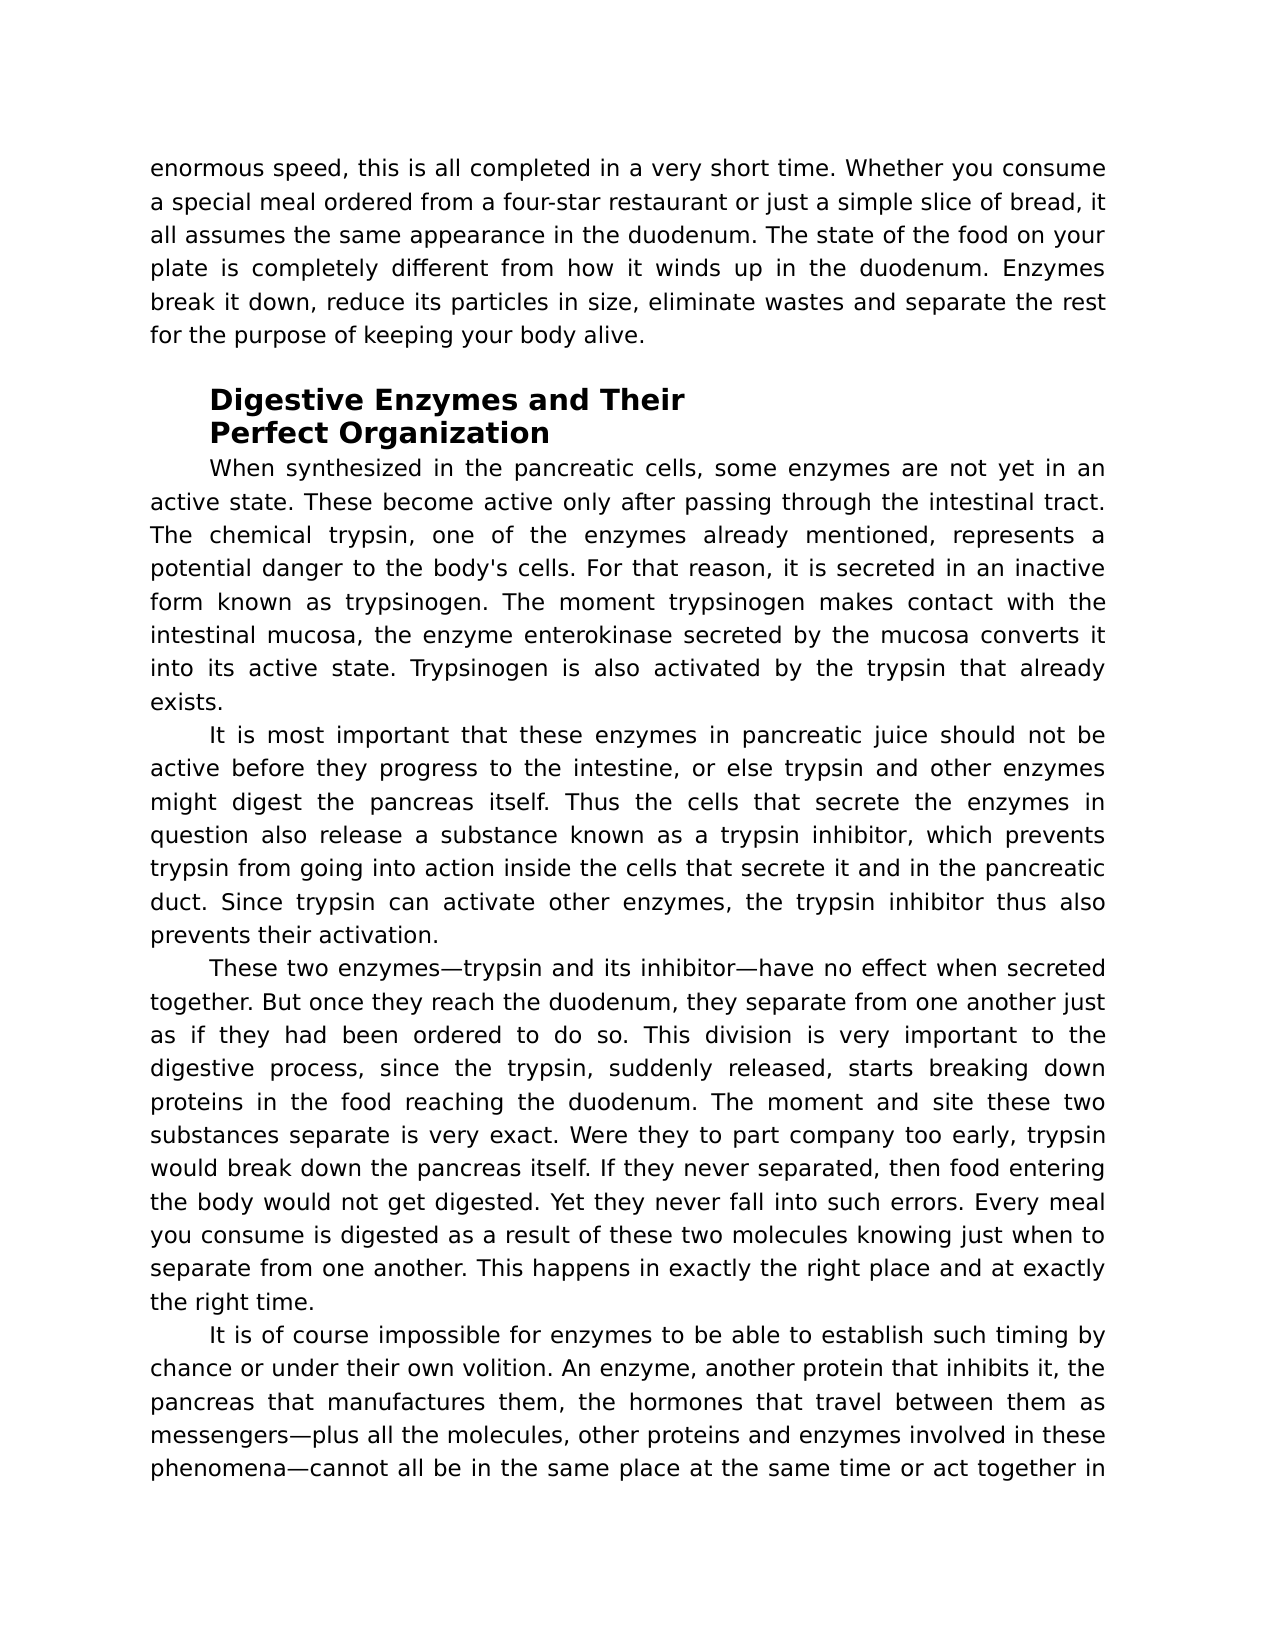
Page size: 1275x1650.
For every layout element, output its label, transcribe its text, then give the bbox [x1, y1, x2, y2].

text enormous speed, this is all completed in a very short time. Whether you consume a special meal ordered from a four-star restaurant or just a simple slice of bread, it all assumes the same appearance in the duodenum. The state of the food on your plate is completely different from how it winds up in the duodenum. Enzymes break it down, reduce its particles in size, eliminate wastes and separate the rest for the purpose of keeping your body alive. [150, 150, 1107, 350]
text When synthesized in the pancreatic cells, some enzymes are not yet in an active state. These become active only after passing through the intestinal tract. The chemical trypsin, one of the enzymes already mentioned, represents a potential danger to the body's cells. For that reason, it is secreted in an inactive form known as trypsinogen. The moment trypsinogen makes contact with the intestinal mucosa, the enzyme enterokinase secreted by the mucosa converts it into its active state. Trypsinogen is also activated by the trypsin that already exists. [150, 450, 1107, 717]
text These two enzymes—trypsin and its inhibitor—have no effect when secreted together. But once they reach the duodenum, they separate from one another just as if they had been ordered to do so. This division is very important to the digestive process, since the trypsin, suddenly released, starts breaking down proteins in the food reaching the duodenum. The moment and site these two substances separate is very exact. Were they to part company too early, trypsin would break down the pancreas itself. If they never separated, then food entering the body would not get digested. Yet they never fall into such errors. Every meal you consume is digested as a result of these two molecules knowing just when to separate from one another. This happens in exactly the right place and at exactly the right time. [150, 950, 1107, 1317]
text Perfect Organization [150, 417, 1107, 450]
text It is of course impossible for enzymes to be able to establish such timing by chance or under their own volition. An enzyme, another protein that inhibits it, the pancreas that manufactures them, the hormones that travel between them as messengers—plus all the molecules, other proteins and enzymes involved in these phenomena—cannot all be in the same place at the same time or act together in [150, 1317, 1107, 1483]
text Digestive Enzymes and Their [150, 383, 1107, 417]
text It is most important that these enzymes in pancreatic juice should not be active before they progress to the intestine, or else trypsin and other enzymes might digest the pancreas itself. Thus the cells that secrete the enzymes in question also release a substance known as a trypsin inhibitor, which prevents trypsin from going into action inside the cells that secrete it and in the pancreatic duct. Since trypsin can activate other enzymes, the trypsin inhibitor thus also prevents their activation. [150, 717, 1107, 950]
